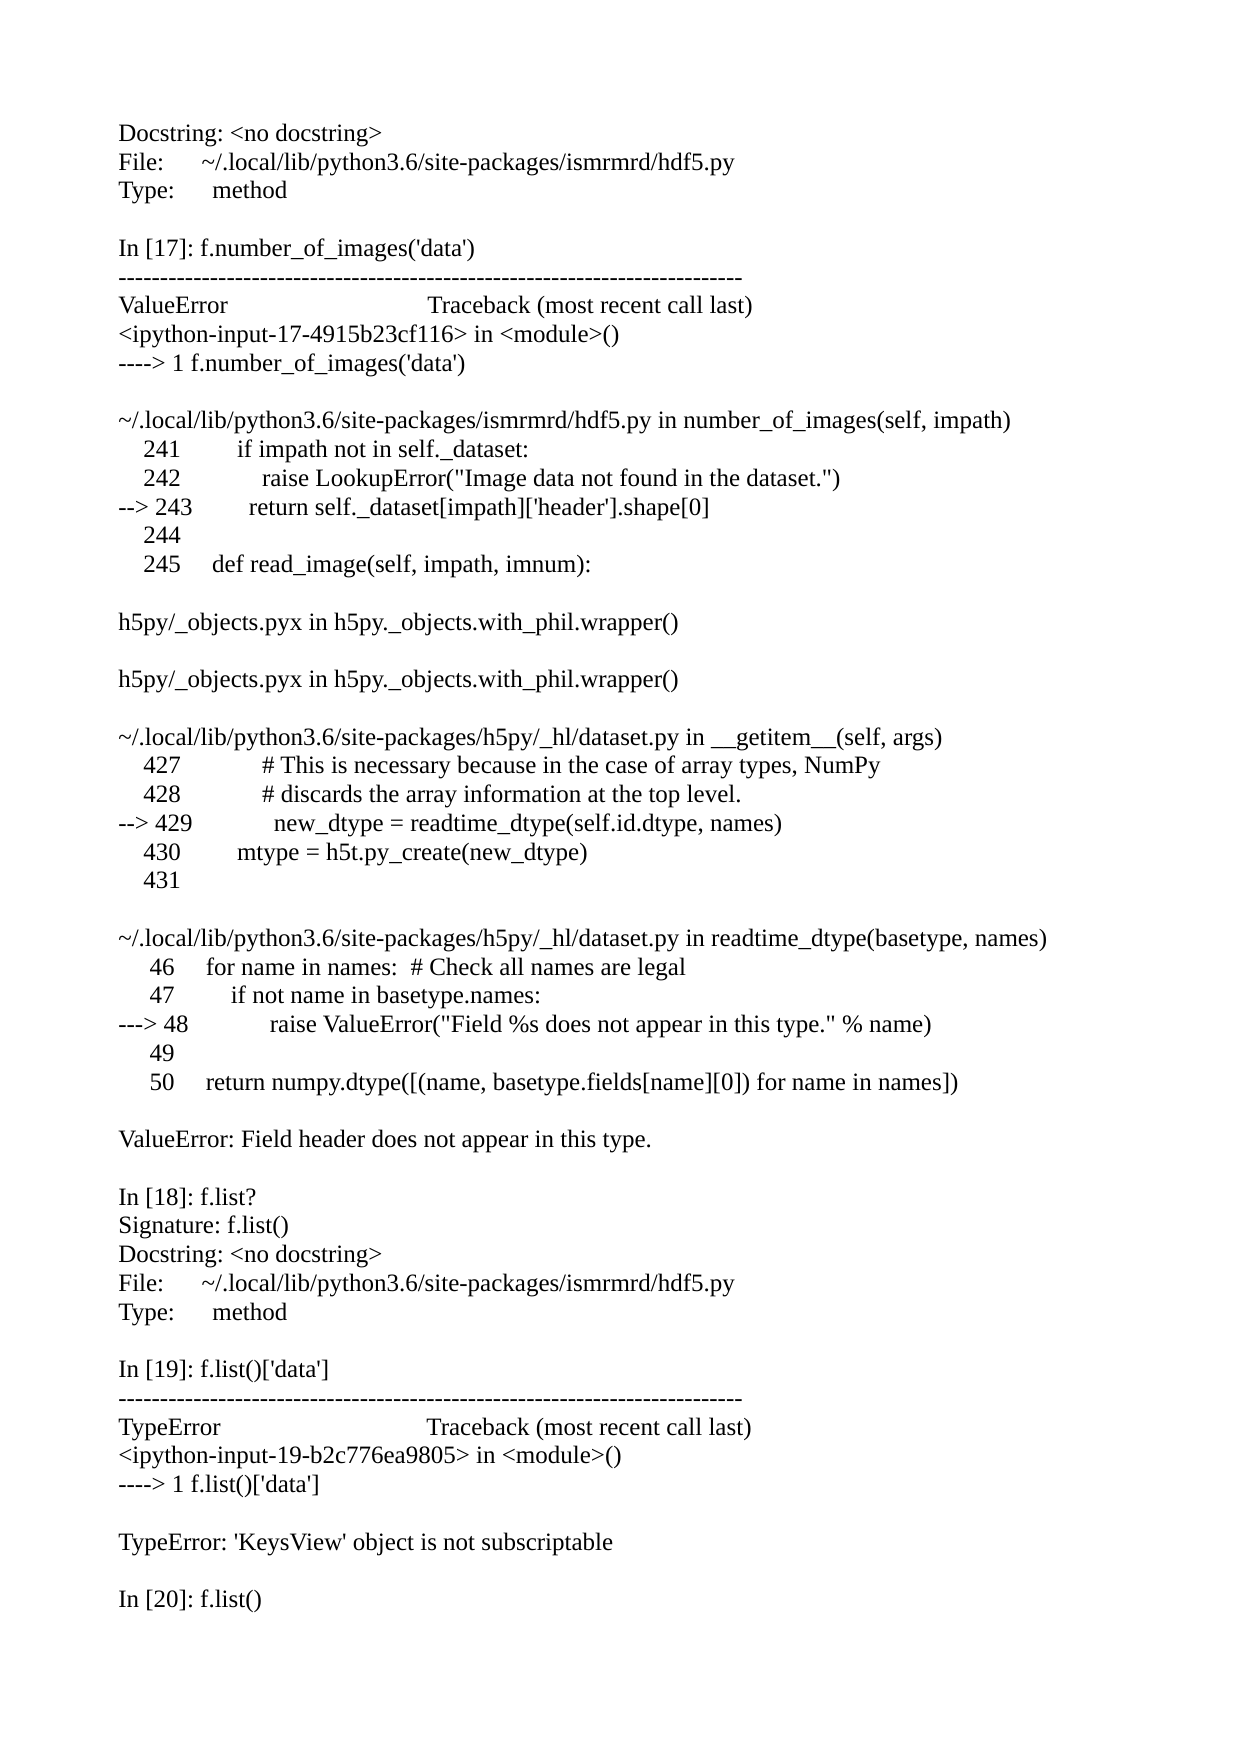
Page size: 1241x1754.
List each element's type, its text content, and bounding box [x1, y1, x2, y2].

text 244 [118, 521, 1122, 549]
text 428 # discards the array information at the top level. [118, 779, 1122, 808]
text In [18]: f.list? [118, 1182, 1122, 1211]
text In [19]: f.list()['data'] [118, 1354, 1122, 1383]
text <ipython-input-19-b2c776ea9805> in <module>() [118, 1441, 1122, 1469]
text h5py/_objects.pyx in h5py._objects.with_phil.wrapper() [118, 664, 1122, 693]
text In [20]: f.list() [118, 1584, 1122, 1613]
text ----> 1 f.list()['data'] [118, 1469, 1122, 1498]
text ~/.local/lib/python3.6/site-packages/h5py/_hl/dataset.py in readtime_dtype(basetype, names) [118, 923, 1122, 952]
text 46 for name in names: # Check all names are legal [118, 952, 1122, 981]
text ~/.local/lib/python3.6/site-packages/ismrmrd/hdf5.py in number_of_images(self, impath) [118, 406, 1122, 434]
text ValueError: Field header does not appear in this type. [118, 1124, 1122, 1153]
text File: ~/.local/lib/python3.6/site-packages/ismrmrd/hdf5.py [118, 147, 1122, 176]
text Docstring: <no docstring> [118, 118, 1122, 147]
text --> 243 return self._dataset[impath]['header'].shape[0] [118, 492, 1122, 521]
text 245 def read_image(self, impath, imnum): [118, 549, 1122, 578]
text 50 return numpy.dtype([(name, basetype.fields[name][0]) for name in names]) [118, 1067, 1122, 1096]
text 431 [118, 866, 1122, 894]
text h5py/_objects.pyx in h5py._objects.with_phil.wrapper() [118, 607, 1122, 636]
text <ipython-input-17-4915b23cf116> in <module>() [118, 319, 1122, 348]
text In [17]: f.number_of_images('data') [118, 233, 1122, 262]
text --> 429 new_dtype = readtime_dtype(self.id.dtype, names) [118, 808, 1122, 837]
text TypeError Traceback (most recent call last) [118, 1412, 1122, 1441]
text 47 if not name in basetype.names: [118, 981, 1122, 1009]
text ----> 1 f.number_of_images('data') [118, 348, 1122, 377]
text 49 [118, 1038, 1122, 1067]
text 430 mtype = h5t.py_create(new_dtype) [118, 837, 1122, 866]
text Type: method [118, 1297, 1122, 1326]
text TypeError: 'KeysView' object is not subscriptable [118, 1527, 1122, 1556]
text Docstring: <no docstring> [118, 1239, 1122, 1268]
text 242 raise LookupError("Image data not found in the dataset.") [118, 463, 1122, 492]
text 241 if impath not in self._dataset: [118, 434, 1122, 463]
text --------------------------------------------------------------------------- [118, 262, 1122, 291]
text ValueError Traceback (most recent call last) [118, 291, 1122, 319]
text ---> 48 raise ValueError("Field %s does not appear in this type." % name) [118, 1009, 1122, 1038]
text Signature: f.list() [118, 1211, 1122, 1239]
text 427 # This is necessary because in the case of array types, NumPy [118, 751, 1122, 779]
text Type: method [118, 176, 1122, 204]
text --------------------------------------------------------------------------- [118, 1383, 1122, 1412]
text File: ~/.local/lib/python3.6/site-packages/ismrmrd/hdf5.py [118, 1268, 1122, 1297]
text ~/.local/lib/python3.6/site-packages/h5py/_hl/dataset.py in __getitem__(self, args) [118, 722, 1122, 751]
